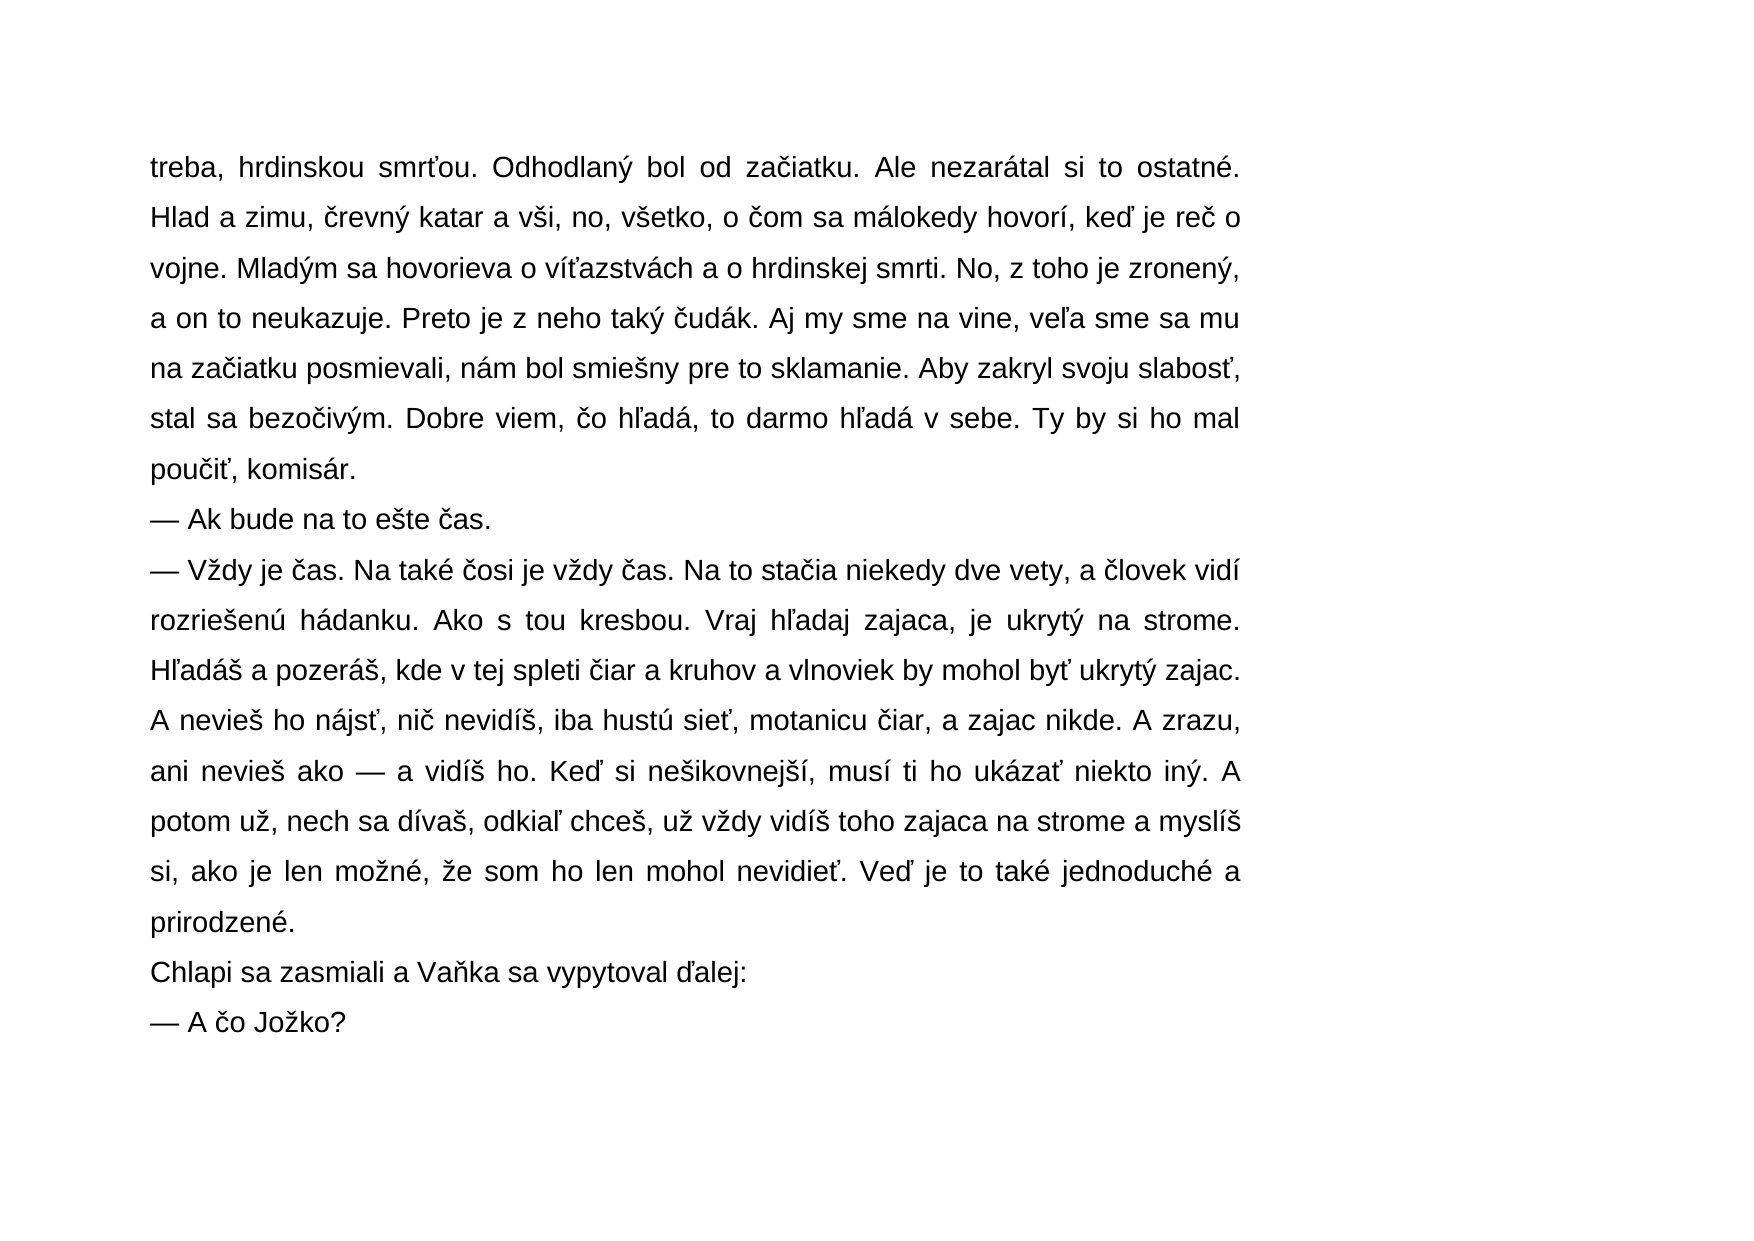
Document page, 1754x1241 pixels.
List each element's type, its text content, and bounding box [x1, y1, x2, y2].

text — Vždy je čas. Na také čosi je vždy čas. Na to stačia niekedy dve vety, a človek vidí rozriešenú hádanku. Ako s tou kresbou. Vraj hľadaj zajaca, je ukrytý na strome. Hľadáš a pozeráš, kde v tej spleti čiar a kruhov a vlnoviek by mohol byť ukrytý zajac. A nevieš ho nájsť, nič nevidíš, iba hustú sieť, motanicu čiar, a zajac nikde. A zrazu, ani nevieš ako — a vidíš ho. Keď si nešikovnejší, musí ti ho ukázať niekto iný. A potom už, nech sa dívaš, odkiaľ chceš, už vždy vidíš toho zajaca na strome a myslíš si, ako je len možné, že som ho len mohol nevidieť. Veď je to také jednoduché a prirodzené. [150, 552, 1243, 938]
text treba, hrdinskou smrťou. Odhodlaný bol od začiatku. Ale nezarátal si to ostatné. Hlad a zimu, črevný katar a vši, no, všetko, o čom sa málokedy hovorí, keď je reč o vojne. Mladým sa hovorieva o víťazstvách a o hrdinskej smrti. No, z toho je zronený, a on to neukazuje. Preto je z neho taký čudák. Aj my sme na vine, veľa sme sa mu na začiatku posmievali, nám bol smiešny pre to sklamanie. Aby zakryl svoju slabosť, stal sa bezočivým. Dobre viem, čo hľadá, to darmo hľadá v sebe. Ty by si ho mal poučiť, komisár. [150, 150, 1243, 485]
text Chlapi sa zasmiali a Vaňka sa vypytoval ďalej: [150, 955, 1243, 988]
text — A čo Jožko? [150, 1005, 1243, 1039]
text — Ak bude na to ešte čas. [150, 502, 1243, 536]
